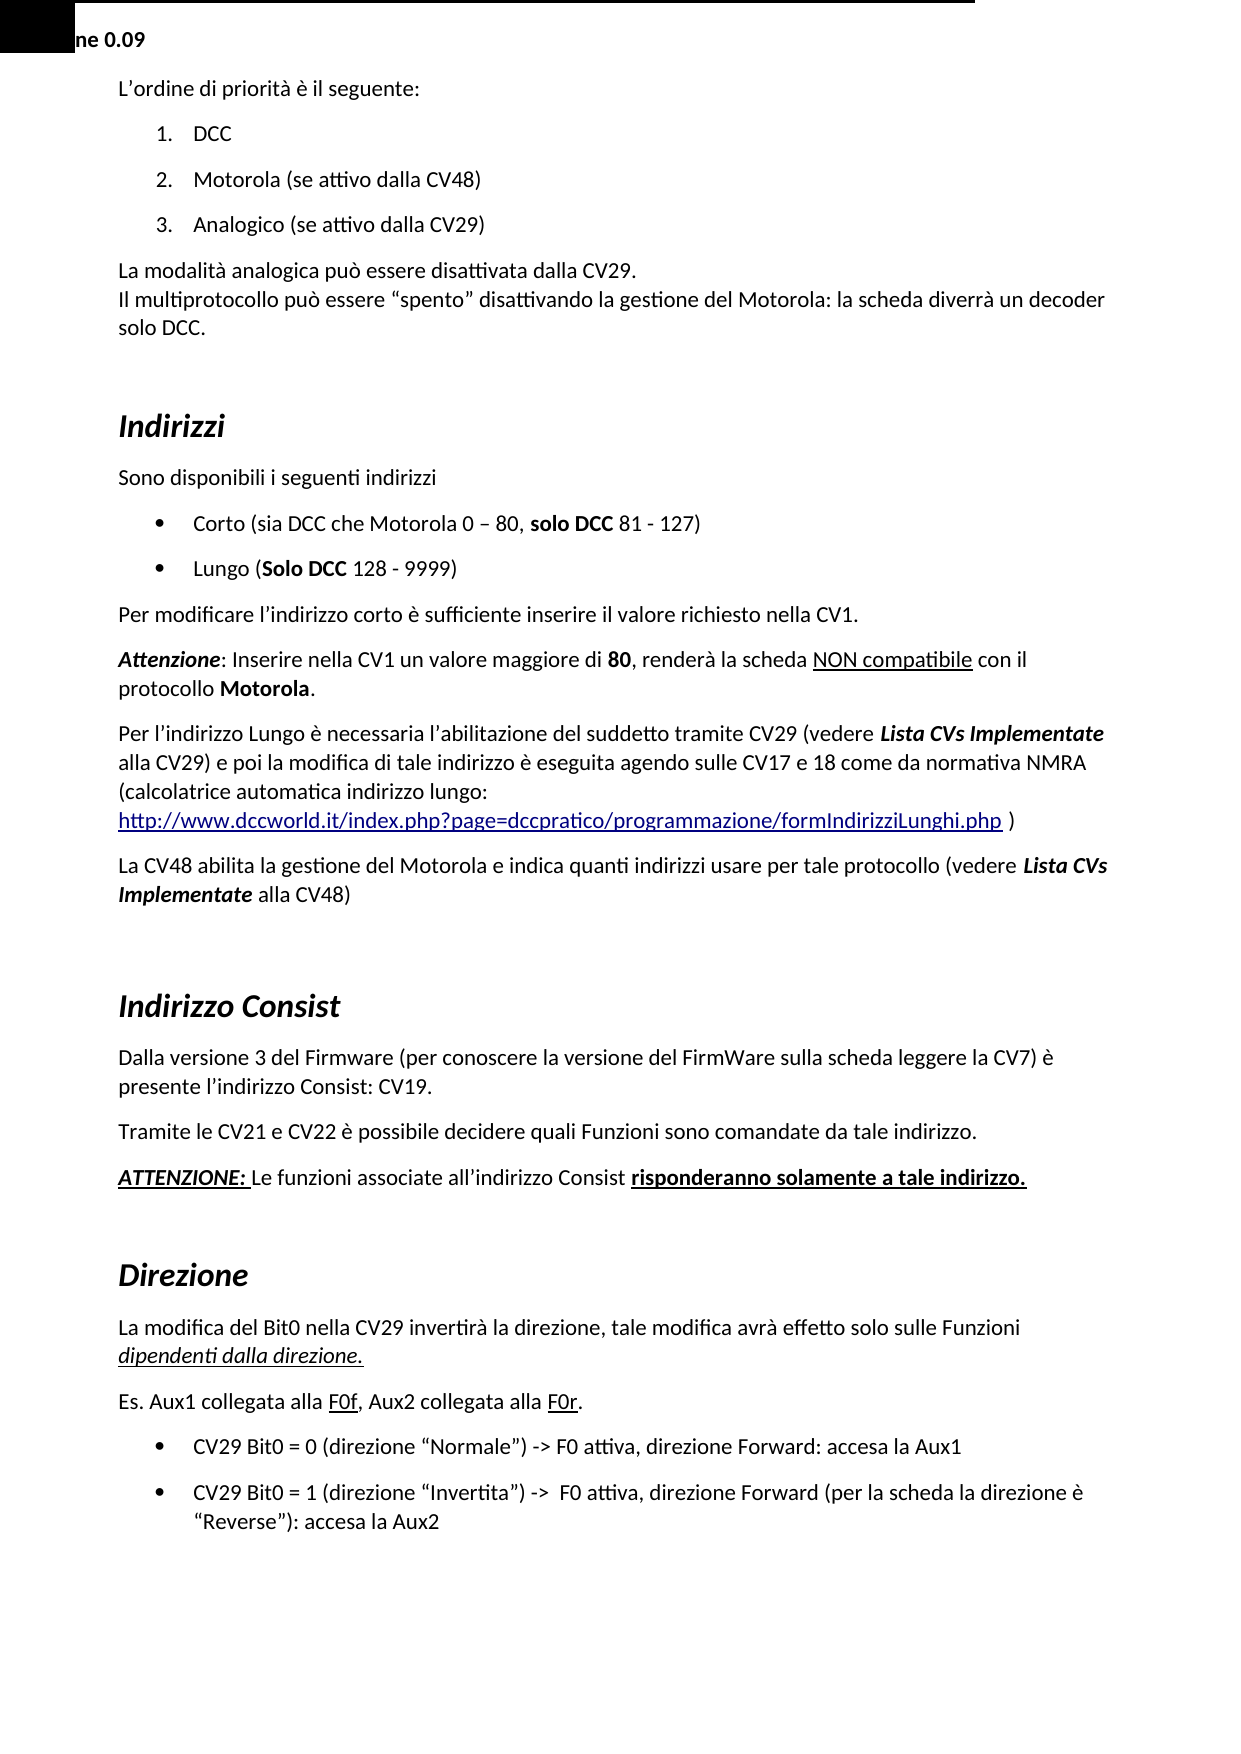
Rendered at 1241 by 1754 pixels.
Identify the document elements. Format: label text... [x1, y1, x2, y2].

text Per l’indirizzo Lungo è necessaria l’abilitazione del suddetto tramite CV29 (vedere Lista CVs Implementate alla CV29) e poi la modifica di tale indirizzo è eseguita agendo sulle CV17 e 18 come da normativa NMRA (calcolatrice automatica indirizzo lungo: http://www.dccworld.it/index.php?page=dccpratico/programmazione/formIndirizziLunghi.php ) [118, 719, 1122, 834]
subtitle Indirizzi [118, 404, 1122, 445]
list CV29 Bit0 = 1 (direzione “Invertita”) -> F0 attiva, direzione Forward (per la scheda la direzione è “Reverse”): accesa la Aux2 [156, 1478, 1122, 1535]
text La modifica del Bit0 nella CV29 invertirà la direzione, tale modifica avrà effetto solo sulle Funzioni dipendenti dalla direzione. [118, 1313, 1122, 1369]
subtitle Direzione [118, 1254, 1122, 1295]
list CV29 Bit0 = 0 (direzione “Normale”) -> F0 attiva, direzione Forward: accesa la Aux1 [156, 1432, 1122, 1461]
text ATTENZIONE: Le funzioni associate all’indirizzo Consist risponderanno solamente a tale indirizzo. [118, 1163, 1122, 1191]
text Attenzione: Inserire nella CV1 un valore maggiore di 80, renderà la scheda NON compatibile con il protocollo Motorola. [118, 645, 1122, 702]
list Corto (sia DCC che Motorola 0 – 80, solo DCC 81 - 127) [156, 509, 1122, 537]
list Motorola (se attivo dalla CV48) [156, 165, 1122, 193]
text La modalità analogica può essere disattivata dalla CV29. Il multiprotocollo può essere “spento” disattivando la gestione del Motorola: la scheda diverrà un decoder solo DCC. [118, 256, 1122, 342]
text Tramite le CV21 e CV22 è possibile decidere quali Funzioni sono comandate da tale indirizzo. [118, 1117, 1122, 1146]
text Sono disponibili i seguenti indirizzi [118, 463, 1122, 491]
text Es. Aux1 collegata alla F0f, Aux2 collegata alla F0r. [118, 1387, 1122, 1415]
list Analogico (se attivo dalla CV29) [156, 210, 1122, 238]
text L’ordine di priorità è il seguente: [118, 74, 1122, 102]
subtitle Indirizzo Consist [118, 984, 1122, 1025]
text Per modificare l’indirizzo corto è sufficiente inserire il valore richiesto nella CV1. [118, 600, 1122, 628]
text La CV48 abilita la gestione del Motorola e indica quanti indirizzi usare per tale protocollo (vedere Lista CVs Implementate alla CV48) [118, 852, 1122, 908]
list Lungo (Solo DCC 128 - 9999) [156, 554, 1122, 582]
text Dalla versione 3 del Firmware (per conoscere la versione del FirmWare sulla scheda leggere la CV7) è presente l’indirizzo Consist: CV19. [118, 1043, 1122, 1100]
list DCC [156, 119, 1122, 147]
